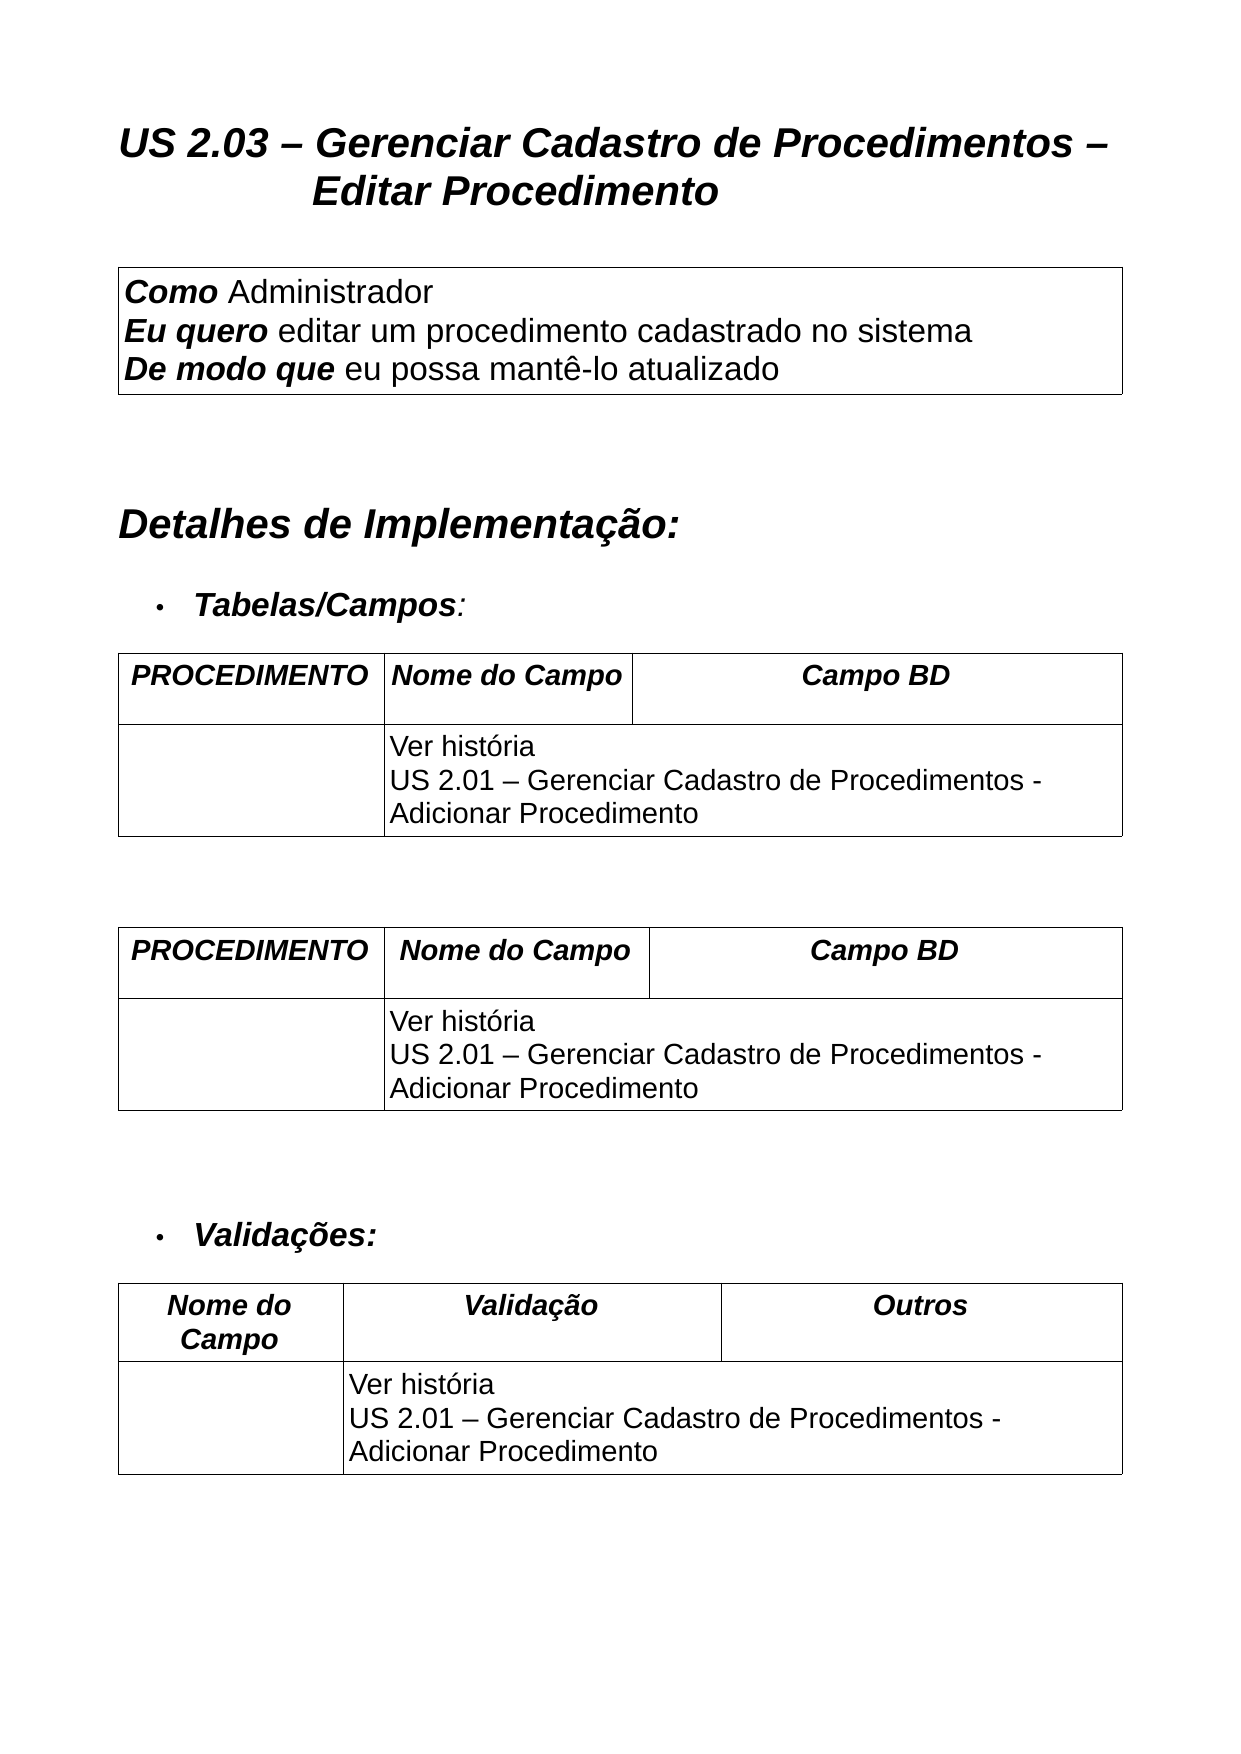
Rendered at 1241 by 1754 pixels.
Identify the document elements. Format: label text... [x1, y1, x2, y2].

table_cell Ver história US 2.01 – Gerenciar Cadastro de Procedimentos - Adicionar Procedimento [385, 999, 1122, 1110]
table_cell Ver história US 2.01 – Gerenciar Cadastro de Procedimentos - Adicionar Procedimento [385, 725, 1122, 836]
table_header PROCEDIMENTO [119, 928, 384, 998]
table_cell [119, 725, 384, 836]
table_cell [119, 999, 384, 1110]
table_header Validação [344, 1284, 721, 1361]
table_header Campo BD [650, 928, 1122, 998]
table_header Nome do Campo [385, 654, 632, 723]
table_header Outros [722, 1284, 1122, 1361]
table_header Nome do Campo [119, 1284, 343, 1361]
table_cell [119, 1362, 343, 1473]
table_header Nome do Campo [385, 928, 649, 998]
table_header Campo BD [633, 654, 1122, 723]
list Validações: [156, 1215, 1122, 1254]
table_cell Ver história US 2.01 – Gerenciar Cadastro de Procedimentos - Adicionar Procedimento [344, 1362, 1122, 1473]
list Tabelas/Campos: [156, 585, 1122, 653]
text US 2.03 – Gerenciar Cadastro de Procedimentos – [118, 118, 1122, 166]
text Detalhes de Implementação: [118, 499, 1122, 547]
table_header PROCEDIMENTO [119, 654, 384, 723]
table_header Como Administrador Eu quero editar um procedimento cadastrado no sistema De modo que eu possa mantê-lo atualizado [119, 268, 1122, 393]
text Editar Procedimento [118, 166, 1122, 214]
